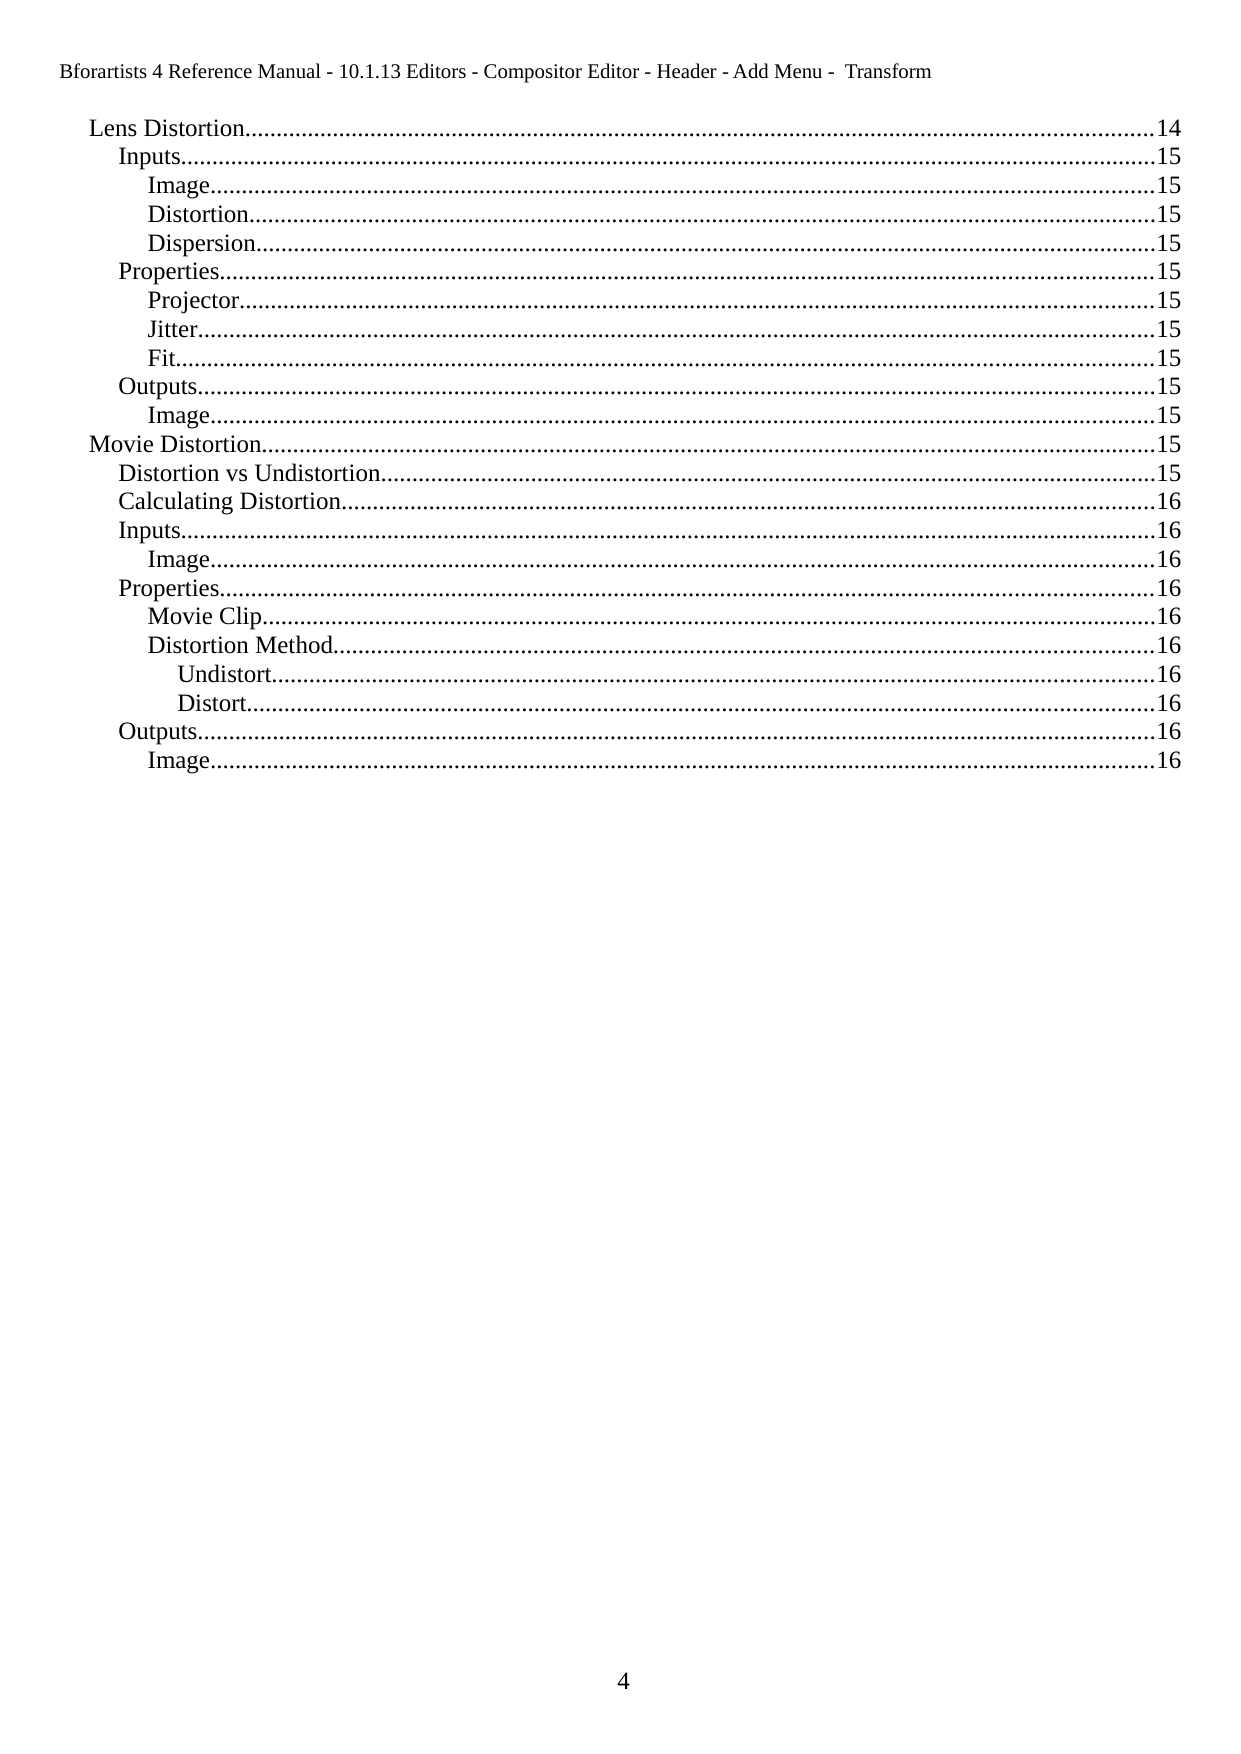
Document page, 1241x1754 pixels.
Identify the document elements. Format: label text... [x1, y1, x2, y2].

text Distortion 15 [147, 199, 1181, 228]
text Image 16 [147, 544, 1181, 573]
text Outputs 16 [118, 716, 1181, 745]
text Distortion Method 16 [147, 630, 1181, 659]
text Distortion vs Undistortion 15 [118, 458, 1181, 486]
text Undistort 16 [177, 659, 1181, 688]
text Properties 15 [118, 256, 1181, 285]
text Image 15 [147, 170, 1181, 199]
text Inputs 16 [118, 515, 1181, 544]
text Inputs 15 [118, 141, 1181, 170]
text Movie Distortion 15 [88, 429, 1181, 458]
text Jitter 15 [147, 314, 1181, 343]
text Distort 16 [177, 688, 1181, 716]
text Image 16 [147, 745, 1181, 774]
text Movie Clip 16 [147, 601, 1181, 630]
text Properties 16 [118, 573, 1181, 601]
text Calculating Distortion 16 [118, 486, 1181, 515]
text Dispersion 15 [147, 228, 1181, 256]
text Image 15 [147, 400, 1181, 429]
text Projector 15 [147, 285, 1181, 314]
text Outputs 15 [118, 371, 1181, 400]
text Lens Distortion 14 [88, 113, 1181, 141]
text Fit 15 [147, 343, 1181, 371]
